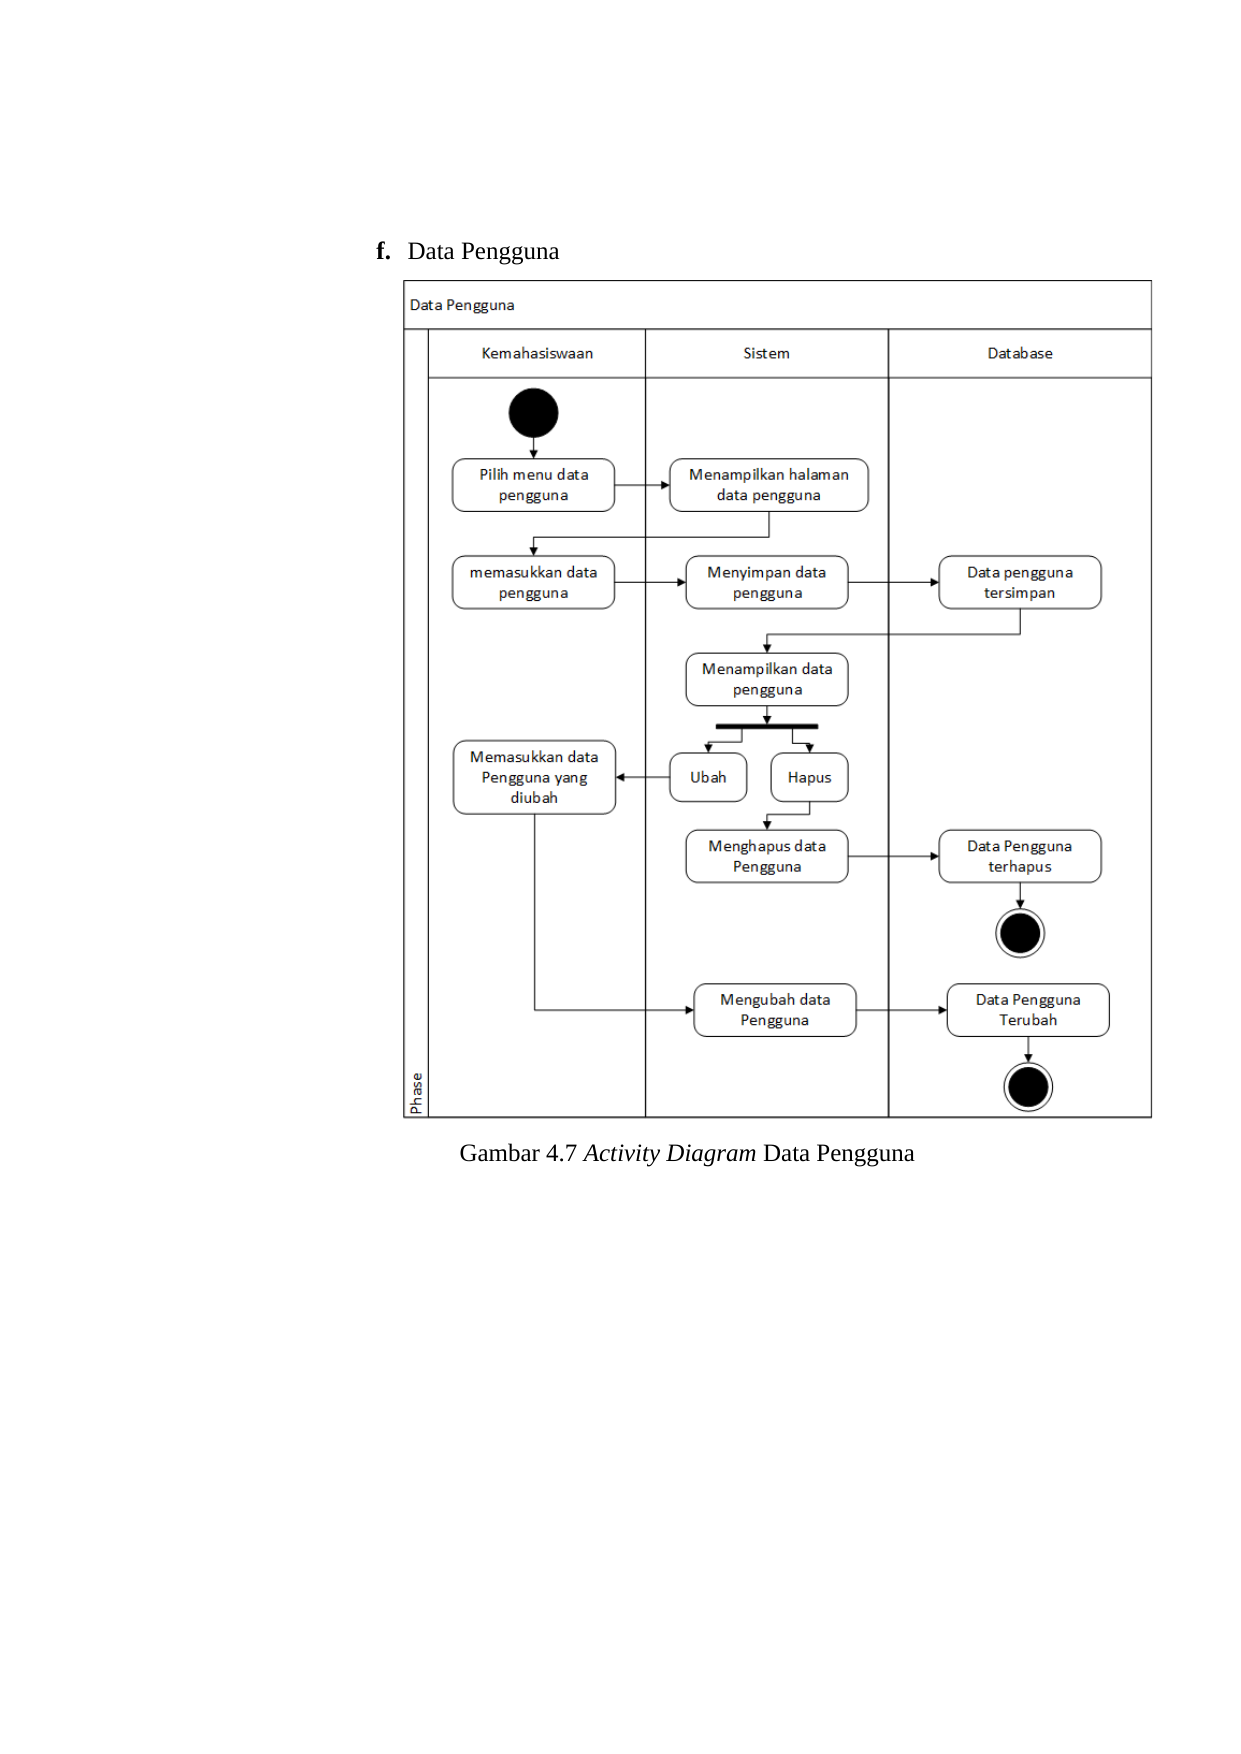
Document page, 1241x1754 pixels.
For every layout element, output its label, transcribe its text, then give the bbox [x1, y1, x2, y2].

list Data Pengguna [311, 236, 1063, 265]
picture [400, 279, 1153, 1124]
list Gambar 4.7 Activity Diagram Data Pengguna [311, 279, 1063, 1166]
